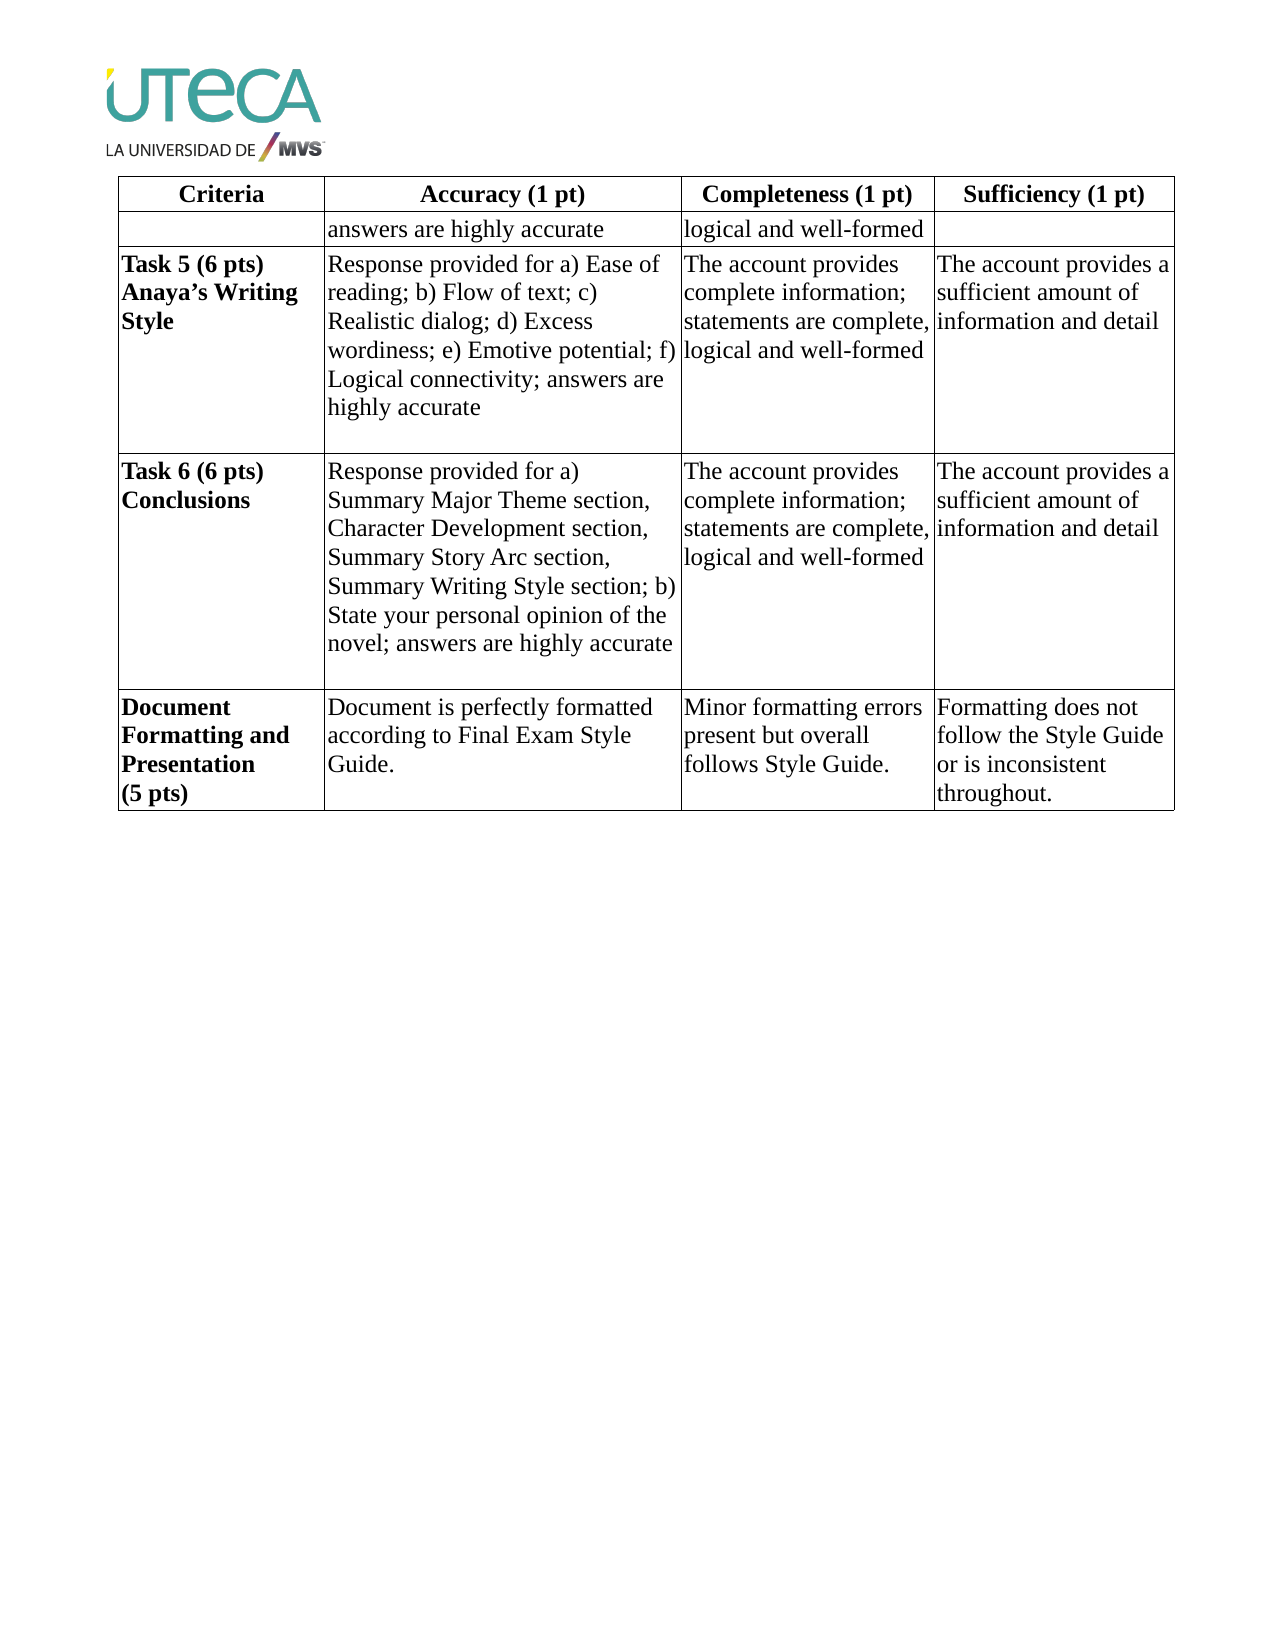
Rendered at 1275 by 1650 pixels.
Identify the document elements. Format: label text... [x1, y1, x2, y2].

table_cell Task 5 (6 pts) Anaya’s Writing Style [119, 247, 324, 453]
table_header Accuracy (1 pt) [325, 177, 681, 211]
table_cell Response provided for a) Summary Major Theme section, Character Development section, Summary Story Arc section, Summary Writing Style section; b) State your personal opinion of the novel; answers are highly accurate [325, 454, 681, 689]
table_header Sufficiency (1 pt) [935, 177, 1174, 211]
table_cell The account provides complete information; statements are complete, logical and well-formed [682, 454, 934, 689]
table_cell Document Formatting and Presentation (5 pts) [119, 690, 324, 810]
table_cell Response provided for a) Ease of reading; b) Flow of text; c) Realistic dialog; d) Excess wordiness; e) Emotive potential; f) Logical connectivity; answers are highly accurate [325, 247, 681, 453]
table_cell Formatting does not follow the Style Guide or is inconsistent throughout. [935, 690, 1174, 810]
table_cell Task 6 (6 pts) Conclusions [119, 454, 324, 689]
table_cell The account provides complete information; statements are complete, logical and well-formed [682, 247, 934, 453]
table_cell answers are highly accurate [325, 212, 681, 246]
table_cell The account provides a sufficient amount of information and detail [935, 454, 1174, 689]
table_cell Document is perfectly formatted according to Final Exam Style Guide. [325, 690, 681, 810]
table_header Criteria [119, 177, 324, 211]
table_cell [935, 212, 1174, 246]
table_header Completeness (1 pt) [682, 177, 934, 211]
table_cell [119, 212, 324, 246]
table_cell logical and well-formed [682, 212, 934, 246]
table_cell Minor formatting errors present but overall follows Style Guide. [682, 690, 934, 810]
table_cell The account provides a sufficient amount of information and detail [935, 247, 1174, 453]
picture [104, 64, 328, 166]
